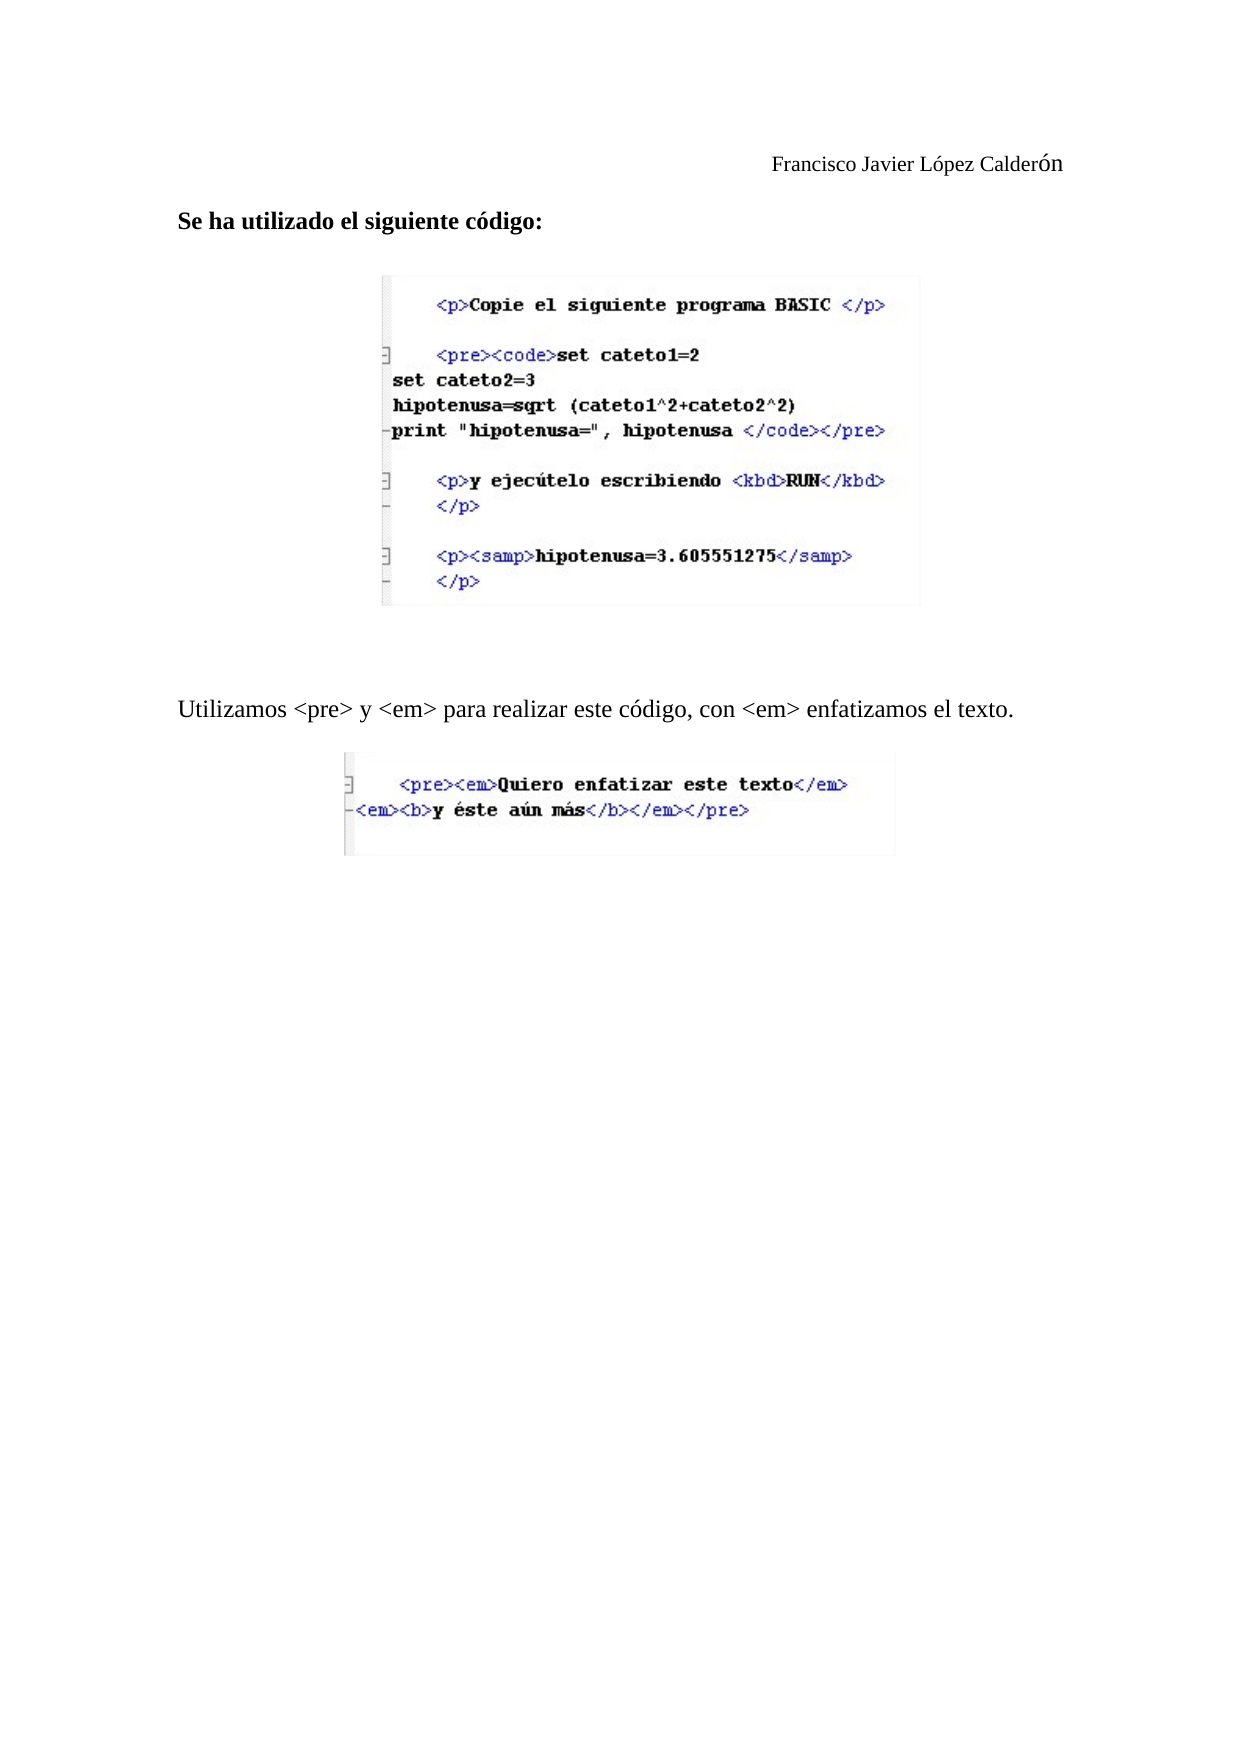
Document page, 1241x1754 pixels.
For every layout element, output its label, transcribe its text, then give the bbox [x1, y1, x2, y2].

picture [344, 752, 896, 856]
text Se ha utilizado el siguiente código: [177, 206, 1063, 234]
text Utilizamos <pre> y <em> para realizar este código, con <em> enfatizamos el texto. [177, 694, 1063, 723]
picture [381, 275, 921, 606]
